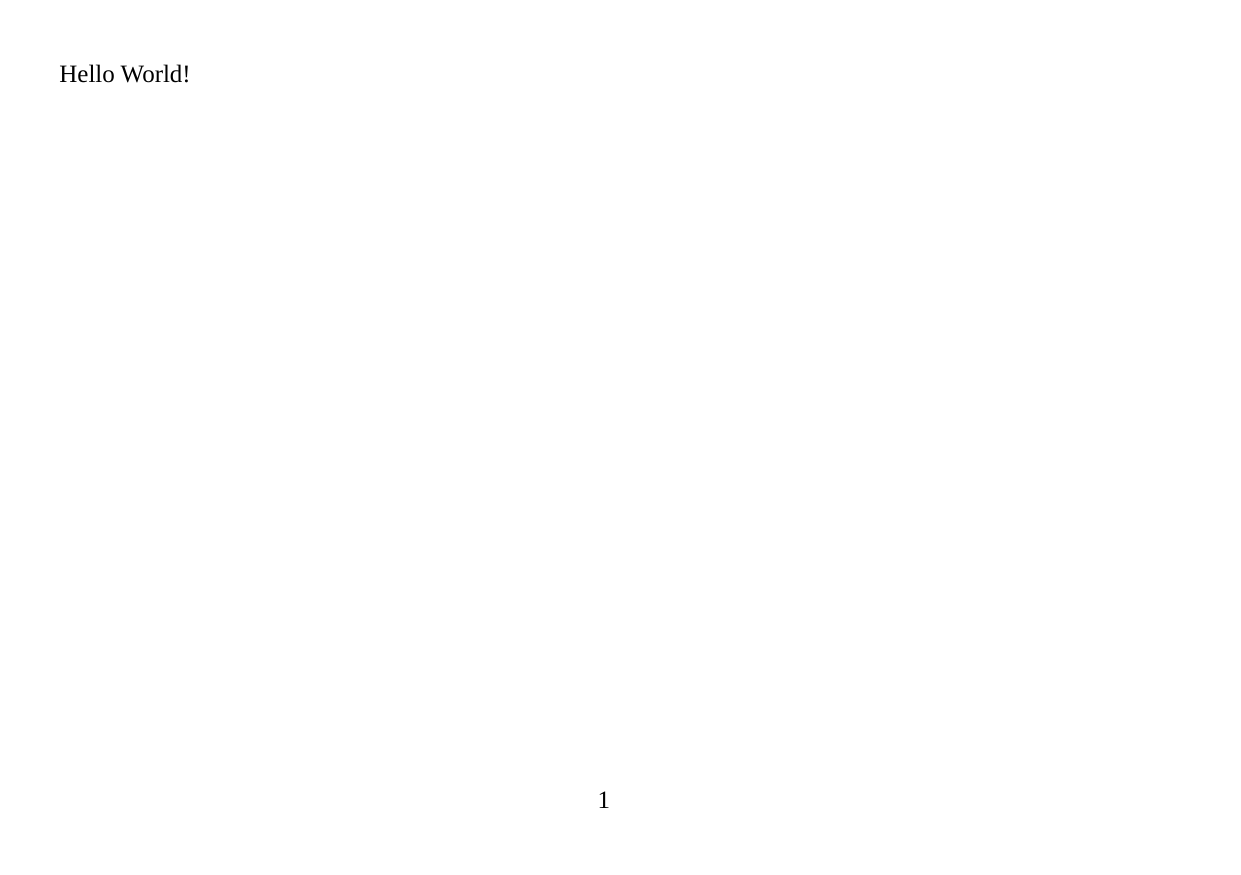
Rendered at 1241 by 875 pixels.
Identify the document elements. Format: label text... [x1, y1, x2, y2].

text Hello World! [59, 59, 1154, 88]
